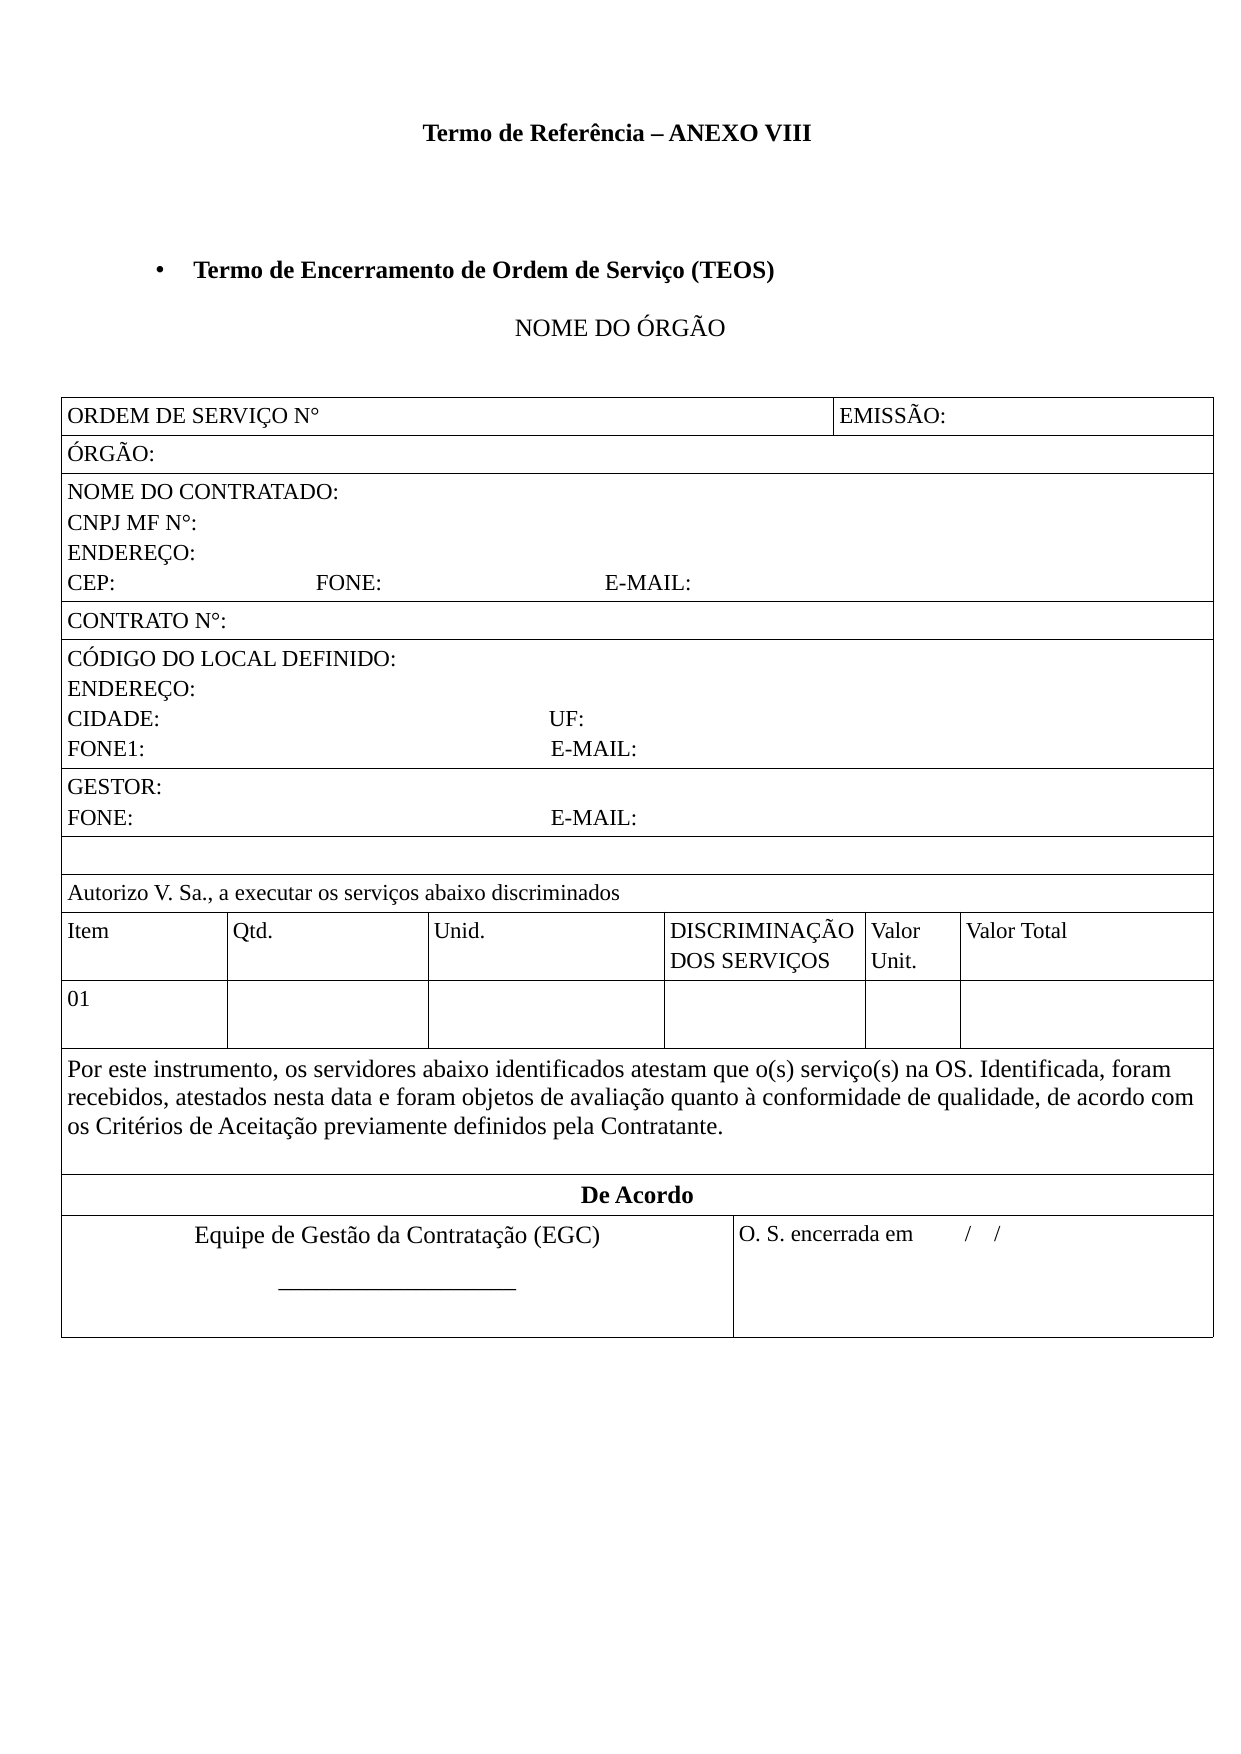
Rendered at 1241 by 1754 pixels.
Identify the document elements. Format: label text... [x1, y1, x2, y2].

table_header EMISSÃO: [834, 398, 1213, 435]
table_cell Autorizo V. Sa., a executar os serviços abaixo discriminados [62, 875, 1213, 912]
table_cell CÓDIGO DO LOCAL DEFINIDO: ENDEREÇO: CIDADE: UF: FONE1: E-MAIL: [62, 640, 1213, 768]
table_cell 01 [62, 981, 227, 1048]
table_cell [228, 981, 428, 1048]
table_cell ÓRGÃO: [62, 436, 1213, 473]
table_cell Valor Unit. [866, 913, 960, 980]
table_cell GESTOR: FONE: E-MAIL: [62, 769, 1213, 836]
table_cell De Acordo [62, 1175, 1213, 1215]
table_cell Unid. [429, 913, 664, 980]
table_cell [961, 981, 1213, 1048]
table_cell Valor Total [961, 913, 1213, 980]
table_cell [665, 981, 865, 1048]
list Termo de Encerramento de Ordem de Serviço (TEOS) [156, 255, 1122, 284]
table_cell Equipe de Gestão da Contratação (EGC) ___________________ [62, 1216, 733, 1337]
table_cell Por este instrumento, os servidores abaixo identificados atestam que o(s) serviço(s) na OS. Identificada, foram recebidos, atestados nesta data e foram objetos de avaliação quanto à conformidade de qualidade, de acordo com os Critérios de Aceitação previamente definidos pela Contratante. [62, 1049, 1213, 1174]
table_header ORDEM DE SERVIÇO N° [62, 398, 833, 435]
table_cell [62, 837, 1213, 874]
table_cell Item [62, 913, 227, 980]
table_cell DISCRIMINAÇÃO DOS SERVIÇOS [665, 913, 865, 980]
table_cell Qtd. [228, 913, 428, 980]
table_cell CONTRATO N°: [62, 602, 1213, 639]
table_cell O. S. encerrada em / / [734, 1216, 1213, 1337]
table_cell [866, 981, 960, 1048]
text NOME DO ÓRGÃO [118, 313, 1122, 342]
table_cell NOME DO CONTRATADO: CNPJ MF N°: ENDEREÇO: CEP: FONE: E-MAIL: [62, 474, 1213, 601]
table_cell [429, 981, 664, 1048]
